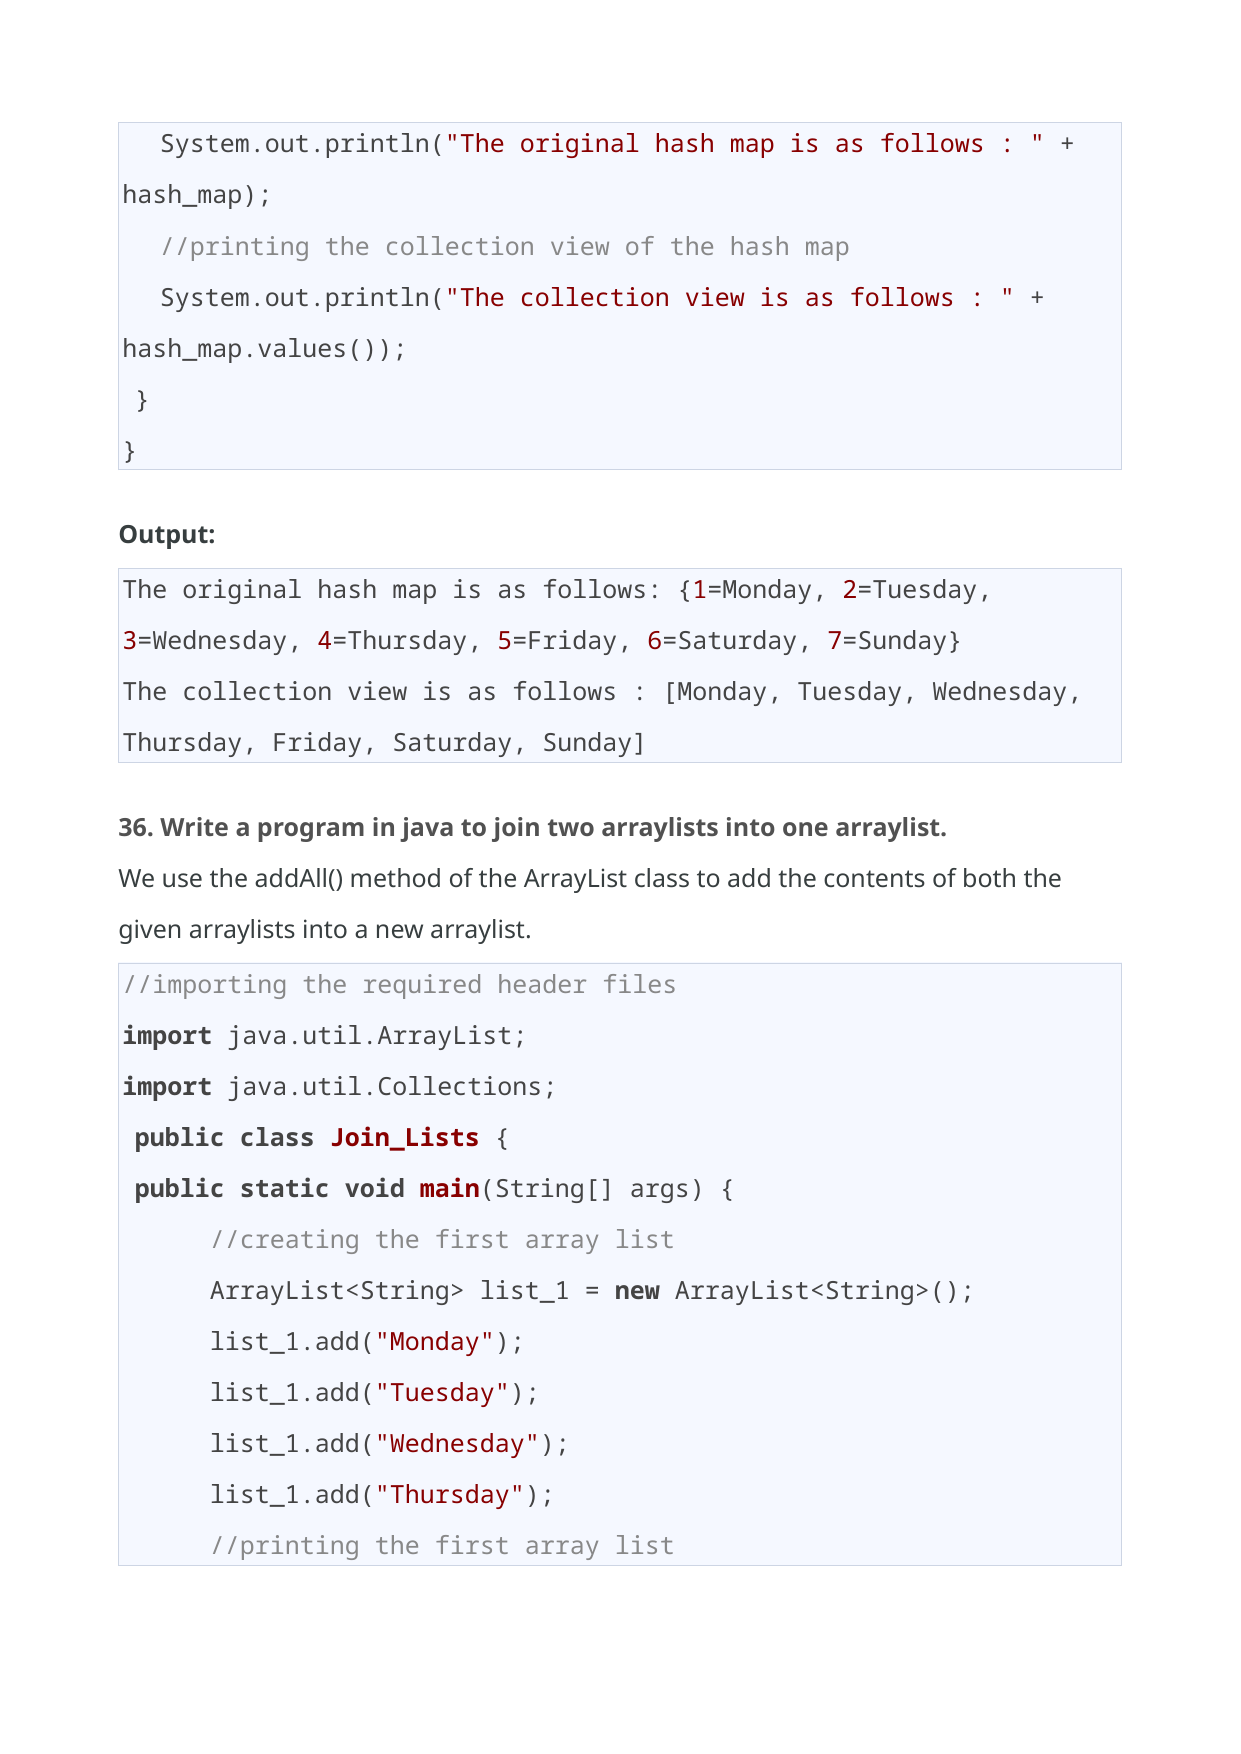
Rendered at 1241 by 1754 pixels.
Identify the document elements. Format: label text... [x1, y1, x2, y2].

text //importing the required header files [119, 964, 1121, 1001]
text ArrayList<String> list_1 = new ArrayList<String>(); [119, 1269, 1121, 1307]
text The collection view is as follows : [Monday, Tuesday, Wednesday, Thursday, Friday, Saturday, Sunday] [119, 670, 1121, 762]
subtitle 36. Write a program in java to join two arraylists into one arraylist. [118, 809, 1122, 843]
text public class Join_Lists { [119, 1116, 1121, 1154]
text public static void main(String[] args) { [119, 1167, 1121, 1205]
text //printing the collection view of the hash map [119, 224, 1121, 262]
text import java.util.ArrayList; [119, 1013, 1121, 1052]
text System.out.println("The collection view is as follows : " + hash_map.values()); [119, 275, 1121, 364]
text We use the addAll() method of the ArrayList class to add the contents of both the given arraylists into a new arraylist. [118, 860, 1122, 946]
text Output: [118, 517, 1122, 551]
text The original hash map is as follows: {1=Monday, 2=Tuesday, 3=Wednesday, 4=Thursday, 5=Friday, 6=Saturday, 7=Sunday} [119, 569, 1121, 657]
text list_1.add("Tuesday"); [119, 1371, 1121, 1409]
text } [119, 428, 1121, 469]
text list_1.add("Monday"); [119, 1320, 1121, 1358]
text import java.util.Collections; [119, 1064, 1121, 1103]
text list_1.add("Thursday"); [119, 1473, 1121, 1511]
text System.out.println("The original hash map is as follows : " + hash_map); [119, 123, 1121, 211]
text //printing the first array list [119, 1524, 1121, 1565]
text list_1.add("Wednesday"); [119, 1422, 1121, 1460]
text //creating the first array list [119, 1218, 1121, 1256]
text } [119, 377, 1121, 415]
